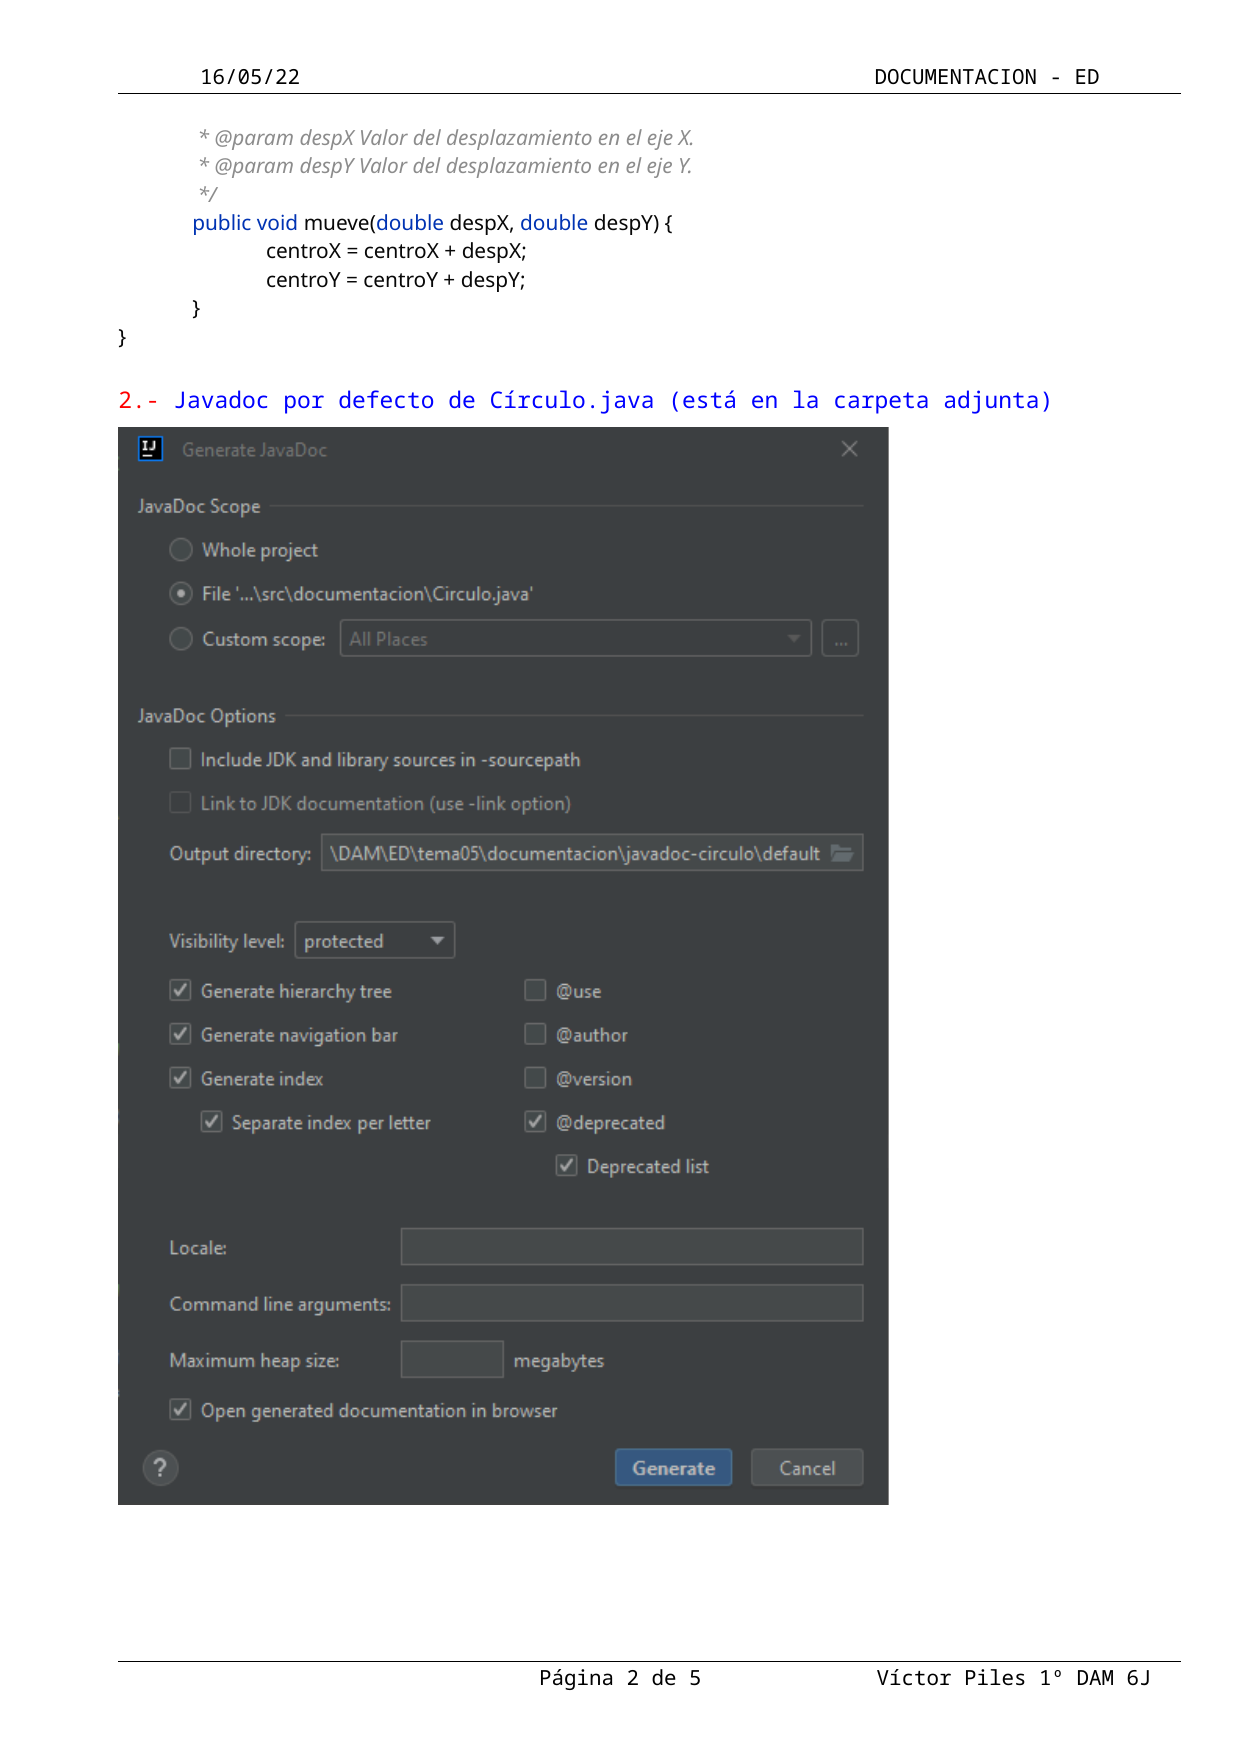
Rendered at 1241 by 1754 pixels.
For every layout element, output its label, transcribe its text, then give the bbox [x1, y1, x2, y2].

text 2.- Javadoc por defecto de Círculo.java (está en la carpeta adjunta) [118, 384, 1181, 416]
text * @param despX Valor del desplazamiento en el eje X. * @param despY Valor del desplazamiento en el eje Y. */ public void mueve(double despX, double despY) { centroX = centroX + despX; centroY = centroY + despY; } } [118, 123, 1181, 350]
picture [118, 427, 889, 1505]
